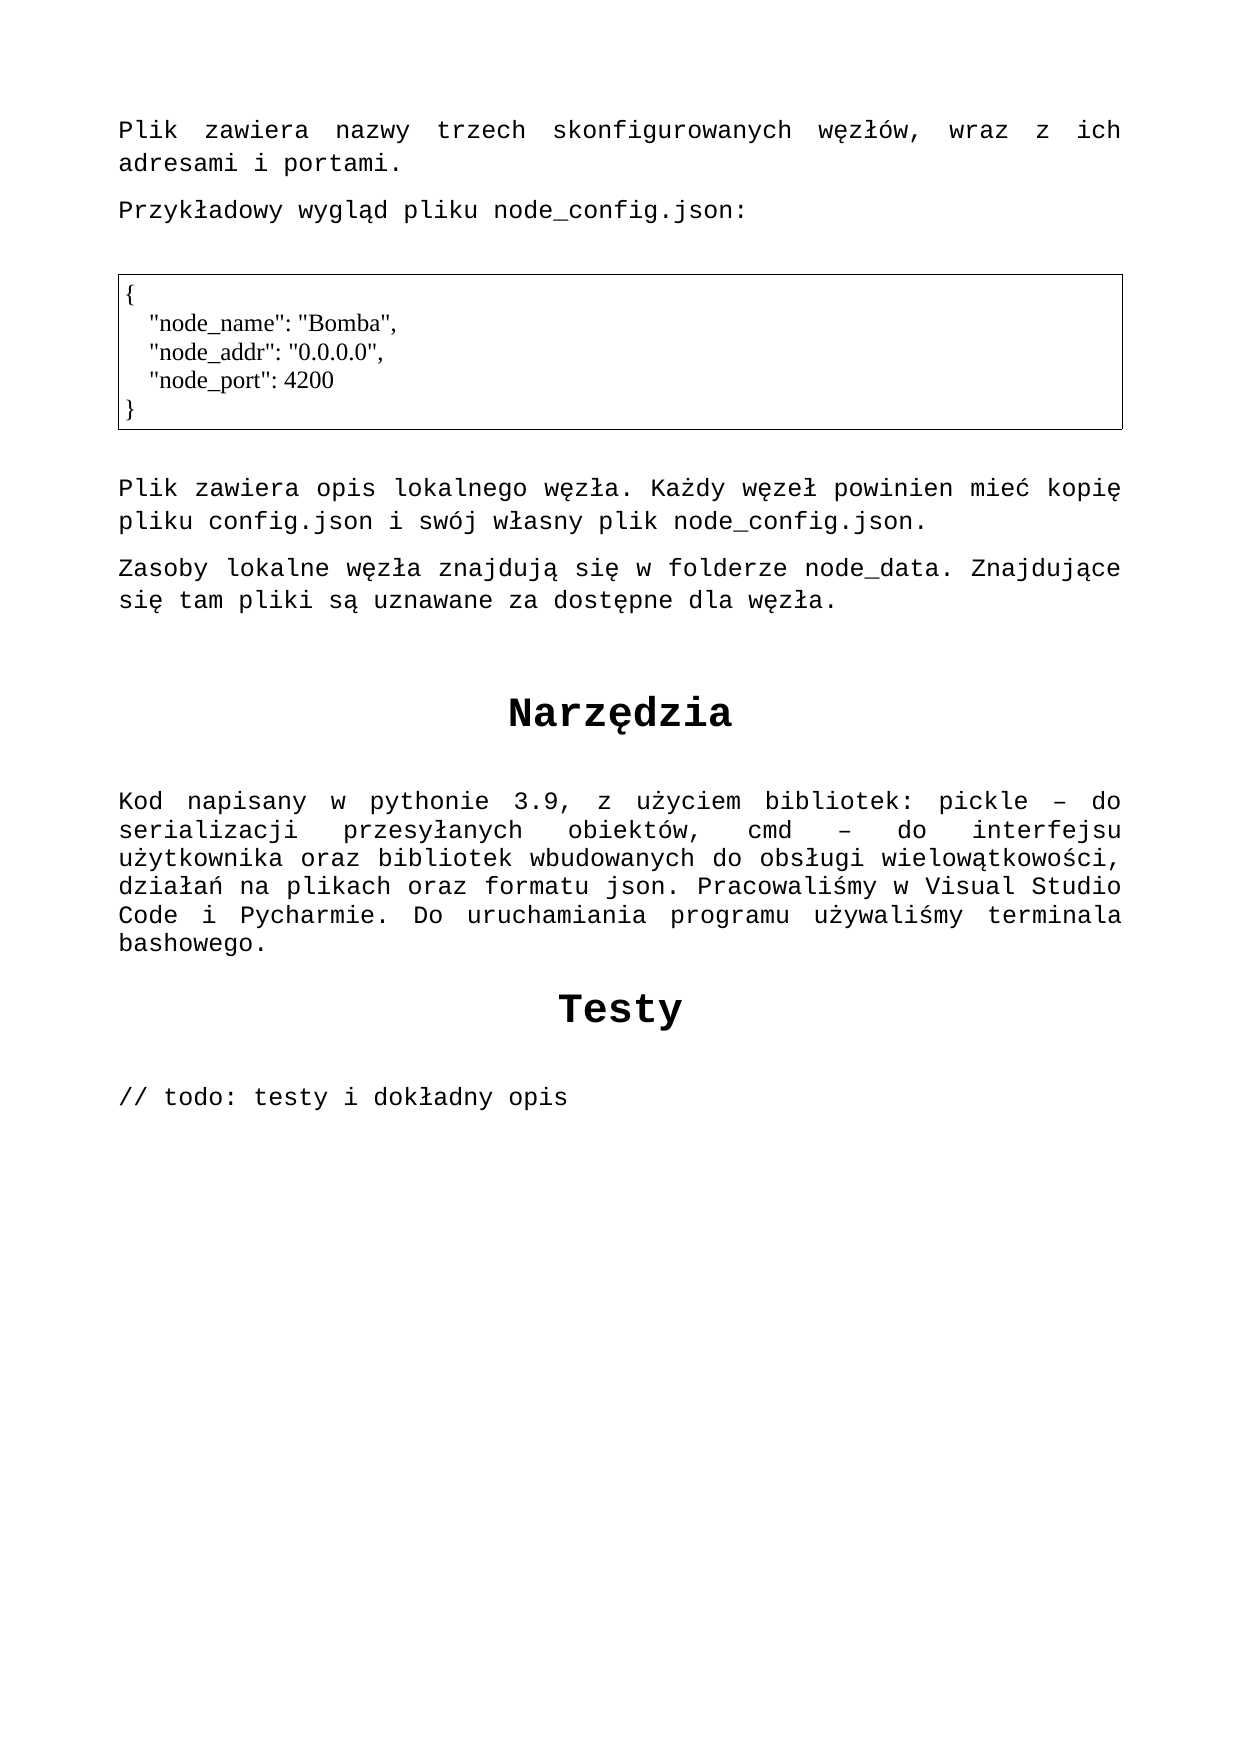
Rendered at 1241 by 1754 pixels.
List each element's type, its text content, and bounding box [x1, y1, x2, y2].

text Przykładowy wygląd pliku node_config.json: [118, 198, 1122, 226]
text Plik zawiera opis lokalnego węzła. Każdy węzeł powinien mieć kopię pliku config.json i swój własny plik node_config.json. [118, 476, 1122, 537]
text Plik zawiera nazwy trzech skonfigurowanych węzłów, wraz z ich adresami i portami. [118, 118, 1122, 179]
table_header { "node_name": "Bomba", "node_addr": "0.0.0.0", "node_port": 4200 } [119, 275, 1122, 429]
text Zasoby lokalne węzła znajdują się w folderze node_data. Znajdujące się tam pliki są uznawane za dostępne dla węzła. [118, 556, 1122, 616]
text Narzędzia [118, 692, 1122, 739]
text // todo: testy i dokładny opis [118, 1084, 1122, 1113]
text Kod napisany w pythonie 3.9, z użyciem bibliotek: pickle – do serializacji przesyłanych obiektów, cmd – do interfejsu użytkownika oraz bibliotek wbudowanych do obsługi wielowątkowości, działań na plikach oraz formatu json. Pracowaliśmy w Visual Studio Code i Pycharmie. Do uruchamiania programu używaliśmy terminala bashowego. [118, 789, 1122, 959]
text Testy [118, 987, 1122, 1034]
